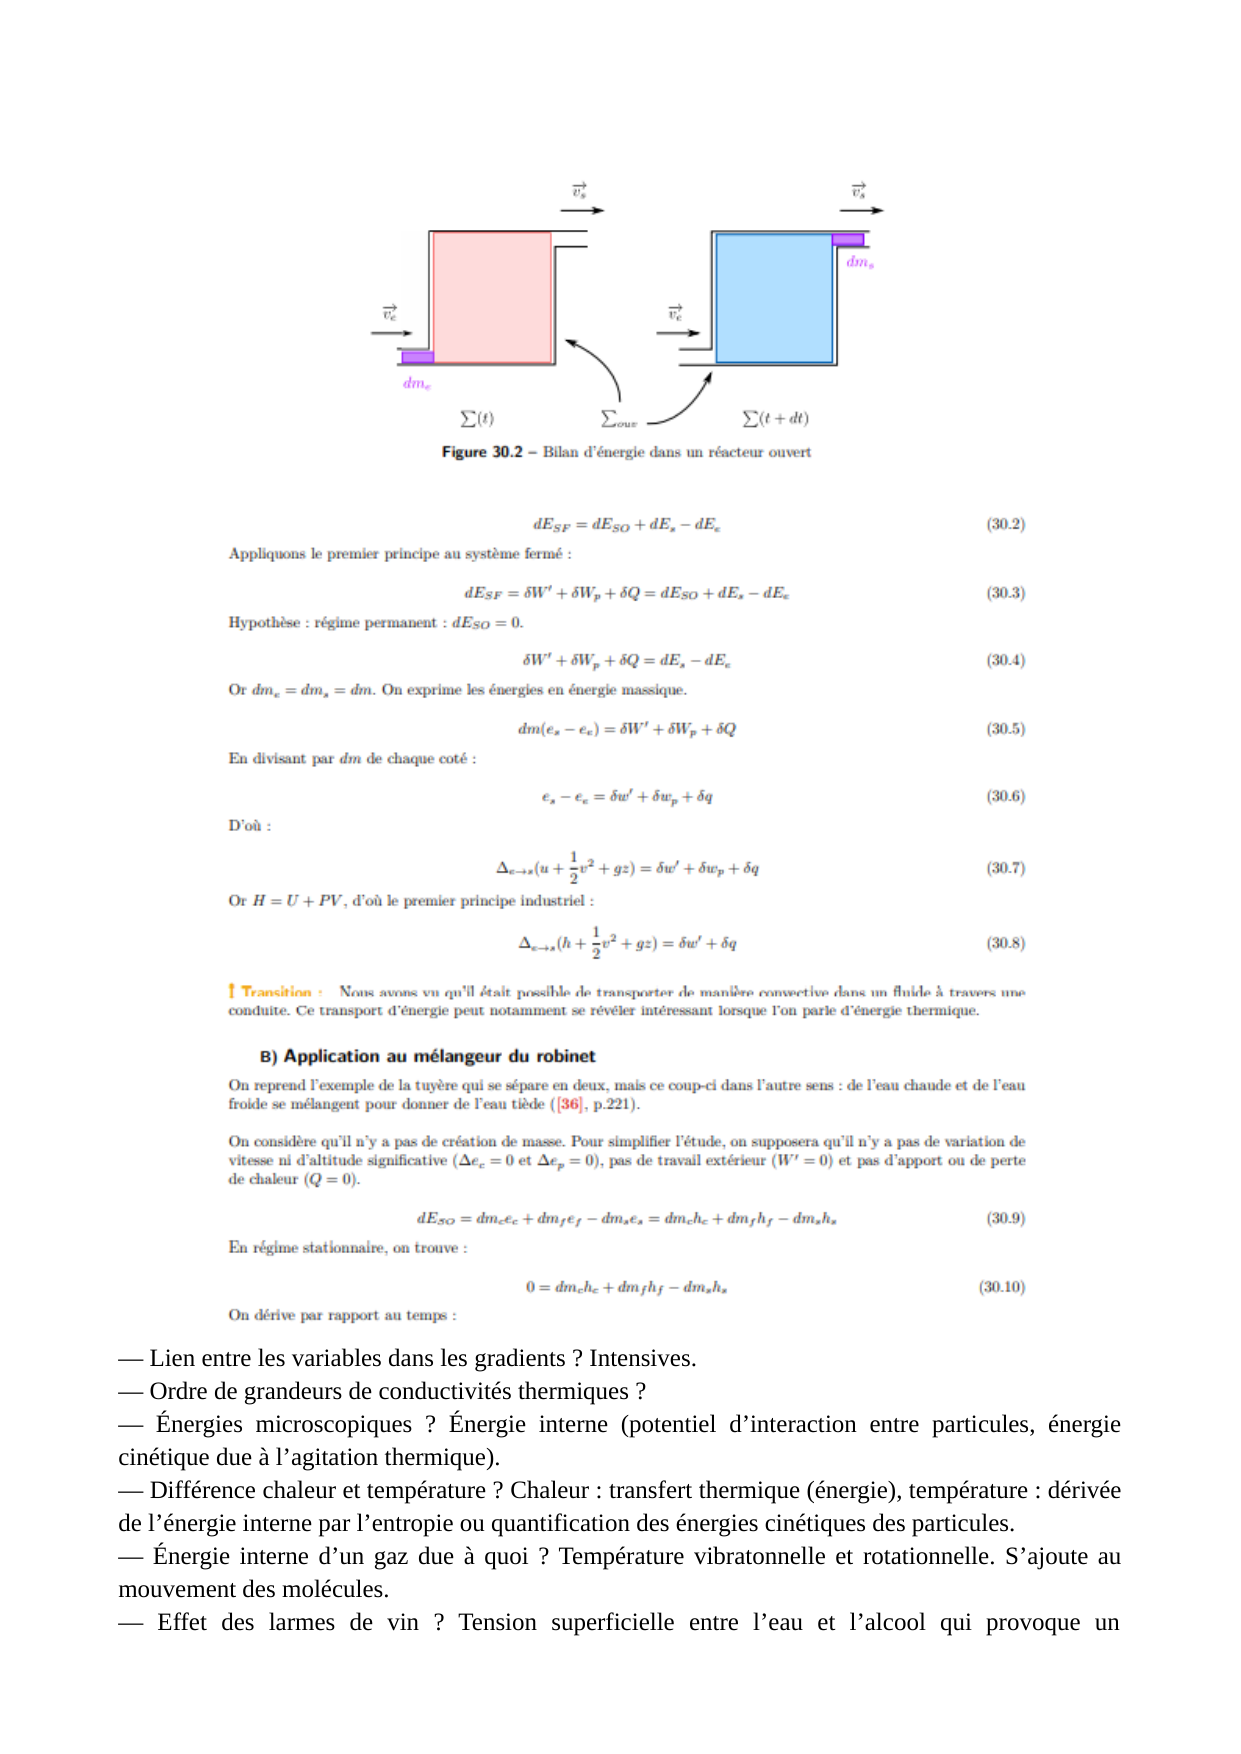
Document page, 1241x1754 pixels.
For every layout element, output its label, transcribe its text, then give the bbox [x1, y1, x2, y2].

picture [183, 118, 1057, 1339]
text — Énergie interne d’un gaz due à quoi ? Température vibratonnelle et rotationnelle. S’ajoute au mouvement des molécules. [118, 1541, 1122, 1603]
text — Lien entre les variables dans les gradients ? Intensives. [118, 118, 1122, 1372]
text — Ordre de grandeurs de conductivités thermiques ? [118, 1376, 1122, 1404]
text — Différence chaleur et température ? Chaleur : transfert thermique (énergie), température : dérivée de l’énergie interne par l’entropie ou quantification des énergies cinétiques des particules. [118, 1475, 1122, 1537]
text — Énergies microscopiques ? Énergie interne (potentiel d’interaction entre particules, énergie cinétique due à l’agitation thermique). [118, 1409, 1122, 1471]
text — Effet des larmes de vin ? Tension superficielle entre l’eau et l’alcool qui provoque un [118, 1607, 1122, 1636]
